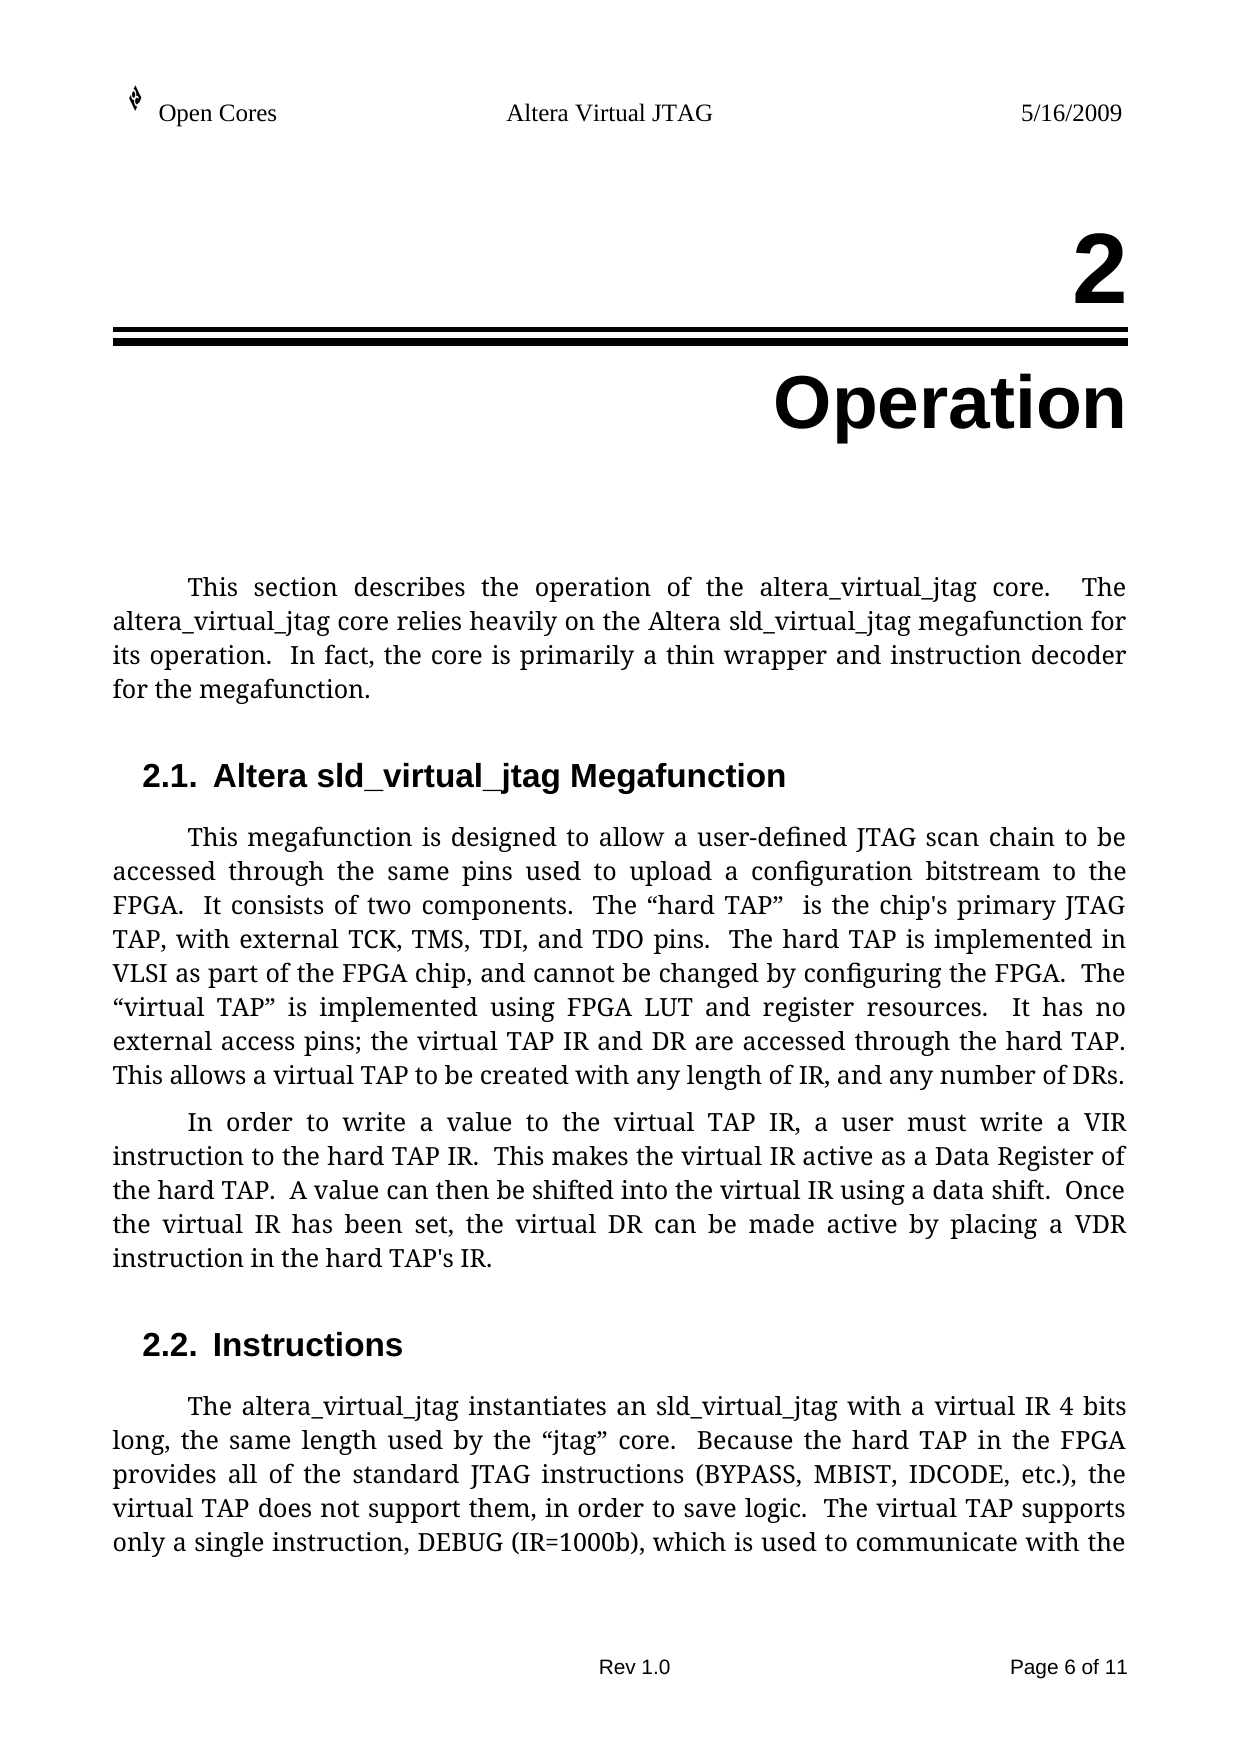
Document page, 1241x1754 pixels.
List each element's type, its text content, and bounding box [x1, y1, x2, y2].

subtitle Altera sld_virtual_jtag Megafunction [142, 756, 1128, 794]
text The altera_virtual_jtag instantiates an sld_virtual_jtag with a virtual IR 4 bits long, the same length used by the “jtag” core. Because the hard TAP in the FPGA provides all of the standard JTAG instructions (BYPASS, MBIST, IDCODE, etc.), the virtual TAP does not support them, in order to save logic. The virtual TAP supports only a single instruction, DEBUG (IR=1000b), which is used to communicate with the [112, 1388, 1128, 1558]
subtitle Instructions [142, 1325, 1128, 1363]
subtitle Operation [112, 358, 1128, 445]
text This megafunction is designed to allow a user-defined JTAG scan chain to be accessed through the same pins used to upload a configuration bitstream to the FPGA. It consists of two components. The “hard TAP” is the chip's primary JTAG TAP, with external TCK, TMS, TDI, and TDO pins. The hard TAP is implemented in VLSI as part of the FPGA chip, and cannot be changed by configuring the FPGA. The “virtual TAP” is implemented using FPGA LUT and register resources. It has no external access pins; the virtual TAP IR and DR are accessed through the hard TAP. This allows a virtual TAP to be created with any length of IR, and any number of DRs. [112, 819, 1128, 1092]
text This section describes the operation of the altera_virtual_jtag core. The altera_virtual_jtag core relies heavily on the Altera sld_virtual_jtag megafunction for its operation. In fact, the core is primarily a thin wrapper and instruction decoder for the megafunction. [112, 570, 1128, 706]
text In order to write a value to the virtual TAP IR, a user must write a VIR instruction to the hard TAP IR. This makes the virtual IR active as a Data Register of the hard TAP. A value can then be shifted into the virtual IR using a data shift. Once the virtual IR has been set, the virtual DR can be made active by placing a VDR instruction in the hard TAP's IR. [112, 1104, 1128, 1275]
